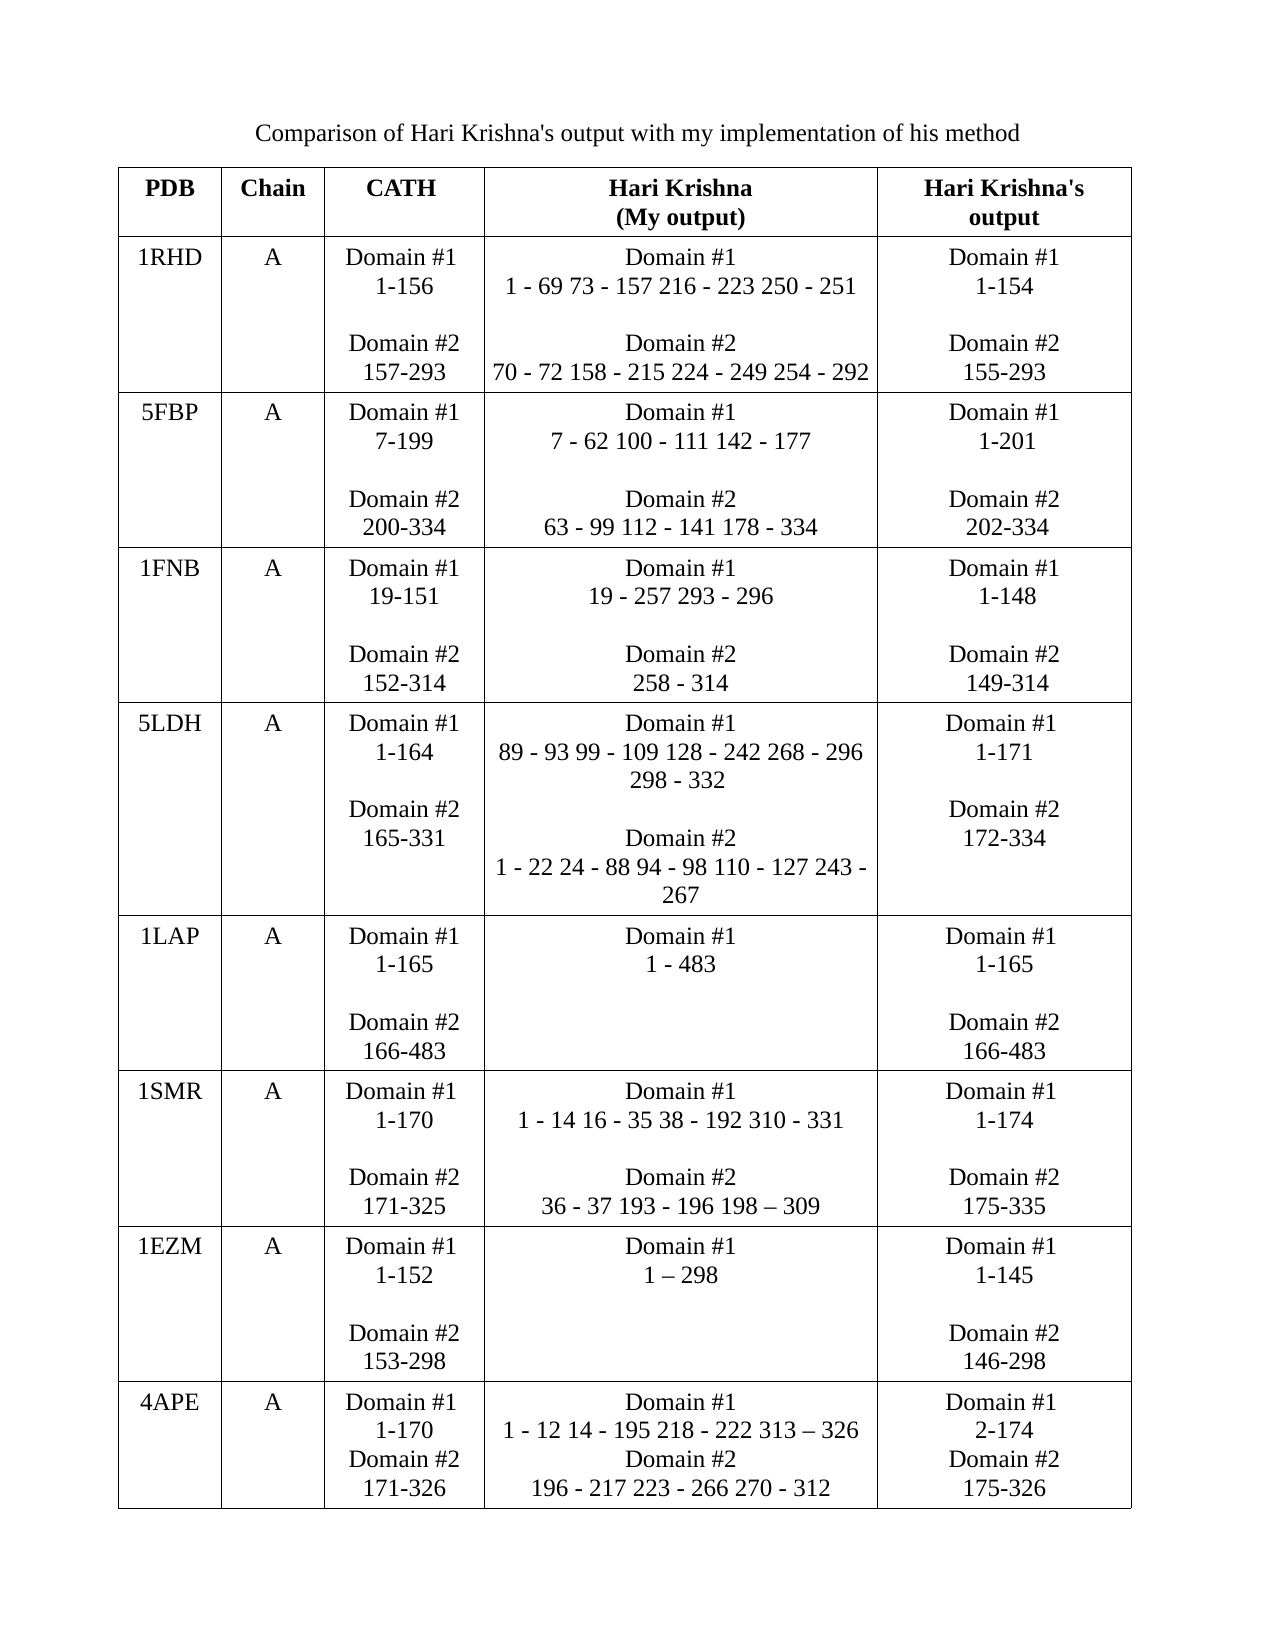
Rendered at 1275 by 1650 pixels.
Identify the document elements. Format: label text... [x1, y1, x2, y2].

table_cell Domain #1 7-199 Domain #2 200-334 [325, 393, 484, 547]
table_cell Domain #1 1-152 Domain #2 153-298 [325, 1227, 484, 1381]
table_cell A [222, 703, 324, 915]
table_cell Domain #1 1-174 Domain #2 175-335 [878, 1071, 1131, 1226]
table_cell A [222, 1071, 324, 1226]
table_cell Domain #1 19-151 Domain #2 152-314 [325, 548, 484, 702]
table_cell Domain #1 1 - 69 73 - 157 216 - 223 250 - 251 Domain #2 70 - 72 158 - 215 224 - 249 254 - 292 [485, 237, 877, 392]
table_cell 4APE [119, 1382, 221, 1507]
table_cell Domain #1 1-165 Domain #2 166-483 [878, 916, 1131, 1070]
table_cell Domain #1 1-148 Domain #2 149-314 [878, 548, 1131, 702]
table_cell Domain #1 1-170 Domain #2 171-326 [325, 1382, 484, 1507]
table_cell A [222, 393, 324, 547]
table_cell 1RHD [119, 237, 221, 392]
table_cell Domain #1 1-170 Domain #2 171-325 [325, 1071, 484, 1226]
table_cell Domain #1 1 – 298 [485, 1227, 877, 1381]
table_cell A [222, 916, 324, 1070]
table_header Hari Krishna's output [878, 168, 1131, 236]
table_cell Domain #1 2-174 Domain #2 175-326 [878, 1382, 1131, 1507]
table_header CATH [325, 168, 484, 236]
table_cell 5LDH [119, 703, 221, 915]
table_cell 1FNB [119, 548, 221, 702]
table_cell Domain #1 1-145 Domain #2 146-298 [878, 1227, 1131, 1381]
table_cell A [222, 237, 324, 392]
table_cell 5FBP [119, 393, 221, 547]
table_cell A [222, 1382, 324, 1507]
table_cell Domain #1 1-165 Domain #2 166-483 [325, 916, 484, 1070]
table_cell Domain #1 1-164 Domain #2 165-331 [325, 703, 484, 915]
table_cell A [222, 548, 324, 702]
table_cell 1SMR [119, 1071, 221, 1226]
text Comparison of Hari Krishna's output with my implementation of his method [118, 118, 1157, 147]
table_header Hari Krishna (My output) [485, 168, 877, 236]
table_header PDB [119, 168, 221, 236]
table_cell Domain #1 1-154 Domain #2 155-293 [878, 237, 1131, 392]
table_cell 1LAP [119, 916, 221, 1070]
table_cell 1EZM [119, 1227, 221, 1381]
table_cell Domain #1 1 - 14 16 - 35 38 - 192 310 - 331 Domain #2 36 - 37 193 - 196 198 – 309 [485, 1071, 877, 1226]
table_cell Domain #1 1 - 483 [485, 916, 877, 1070]
table_cell Domain #1 7 - 62 100 - 111 142 - 177 Domain #2 63 - 99 112 - 141 178 - 334 [485, 393, 877, 547]
table_cell Domain #1 1-156 Domain #2 157-293 [325, 237, 484, 392]
table_cell Domain #1 89 - 93 99 - 109 128 - 242 268 - 296 298 - 332 Domain #2 1 - 22 24 - 88 94 - 98 110 - 127 243 - 267 [485, 703, 877, 915]
table_cell Domain #1 1-201 Domain #2 202-334 [878, 393, 1131, 547]
table_cell A [222, 1227, 324, 1381]
table_header Chain [222, 168, 324, 236]
table_cell Domain #1 19 - 257 293 - 296 Domain #2 258 - 314 [485, 548, 877, 702]
table_cell Domain #1 1-171 Domain #2 172-334 [878, 703, 1131, 915]
table_cell Domain #1 1 - 12 14 - 195 218 - 222 313 – 326 Domain #2 196 - 217 223 - 266 270 - 312 [485, 1382, 877, 1507]
